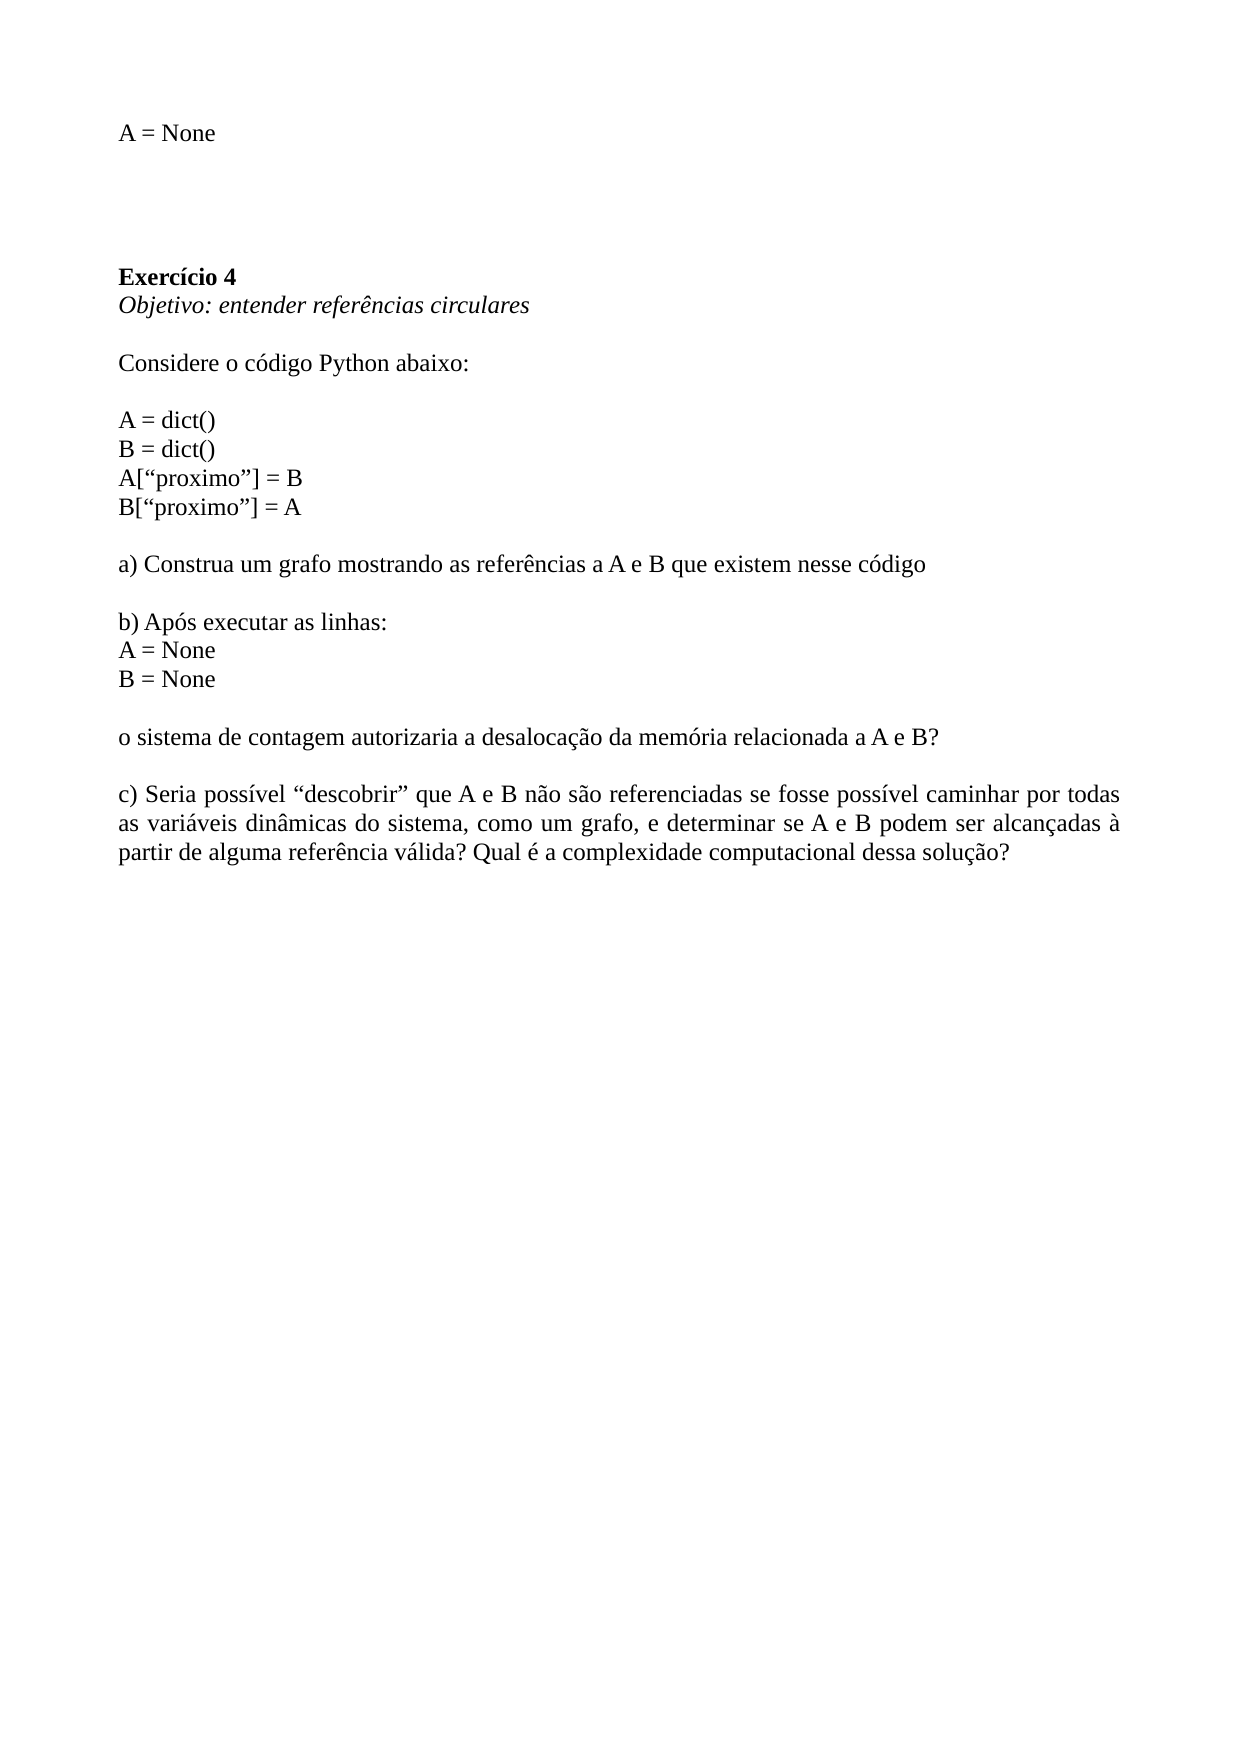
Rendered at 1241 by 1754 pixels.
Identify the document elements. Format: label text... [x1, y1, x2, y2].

text A = dict() [118, 406, 1122, 434]
text o sistema de contagem autorizaria a desalocação da memória relacionada a A e B? [118, 722, 1122, 751]
text B = dict() [118, 434, 1122, 463]
text Objetivo: entender referências circulares [118, 291, 1122, 319]
text A = None [118, 636, 1122, 664]
text B = None [118, 664, 1122, 693]
text a) Construa um grafo mostrando as referências a A e B que existem nesse código [118, 549, 1122, 578]
text B[“proximo”] = A [118, 492, 1122, 521]
text Considere o código Python abaixo: [118, 348, 1122, 377]
text b) Após executar as linhas: [118, 607, 1122, 636]
text A[“proximo”] = B [118, 463, 1122, 492]
text Exercício 4 [118, 262, 1122, 291]
text A = None [118, 118, 1122, 147]
text c) Seria possível “descobrir” que A e B não são referenciadas se fosse possível caminhar por todas as variáveis dinâmicas do sistema, como um grafo, e determinar se A e B podem ser alcançadas à partir de alguma referência válida? Qual é a complexidade computacional dessa solução? [118, 779, 1122, 866]
